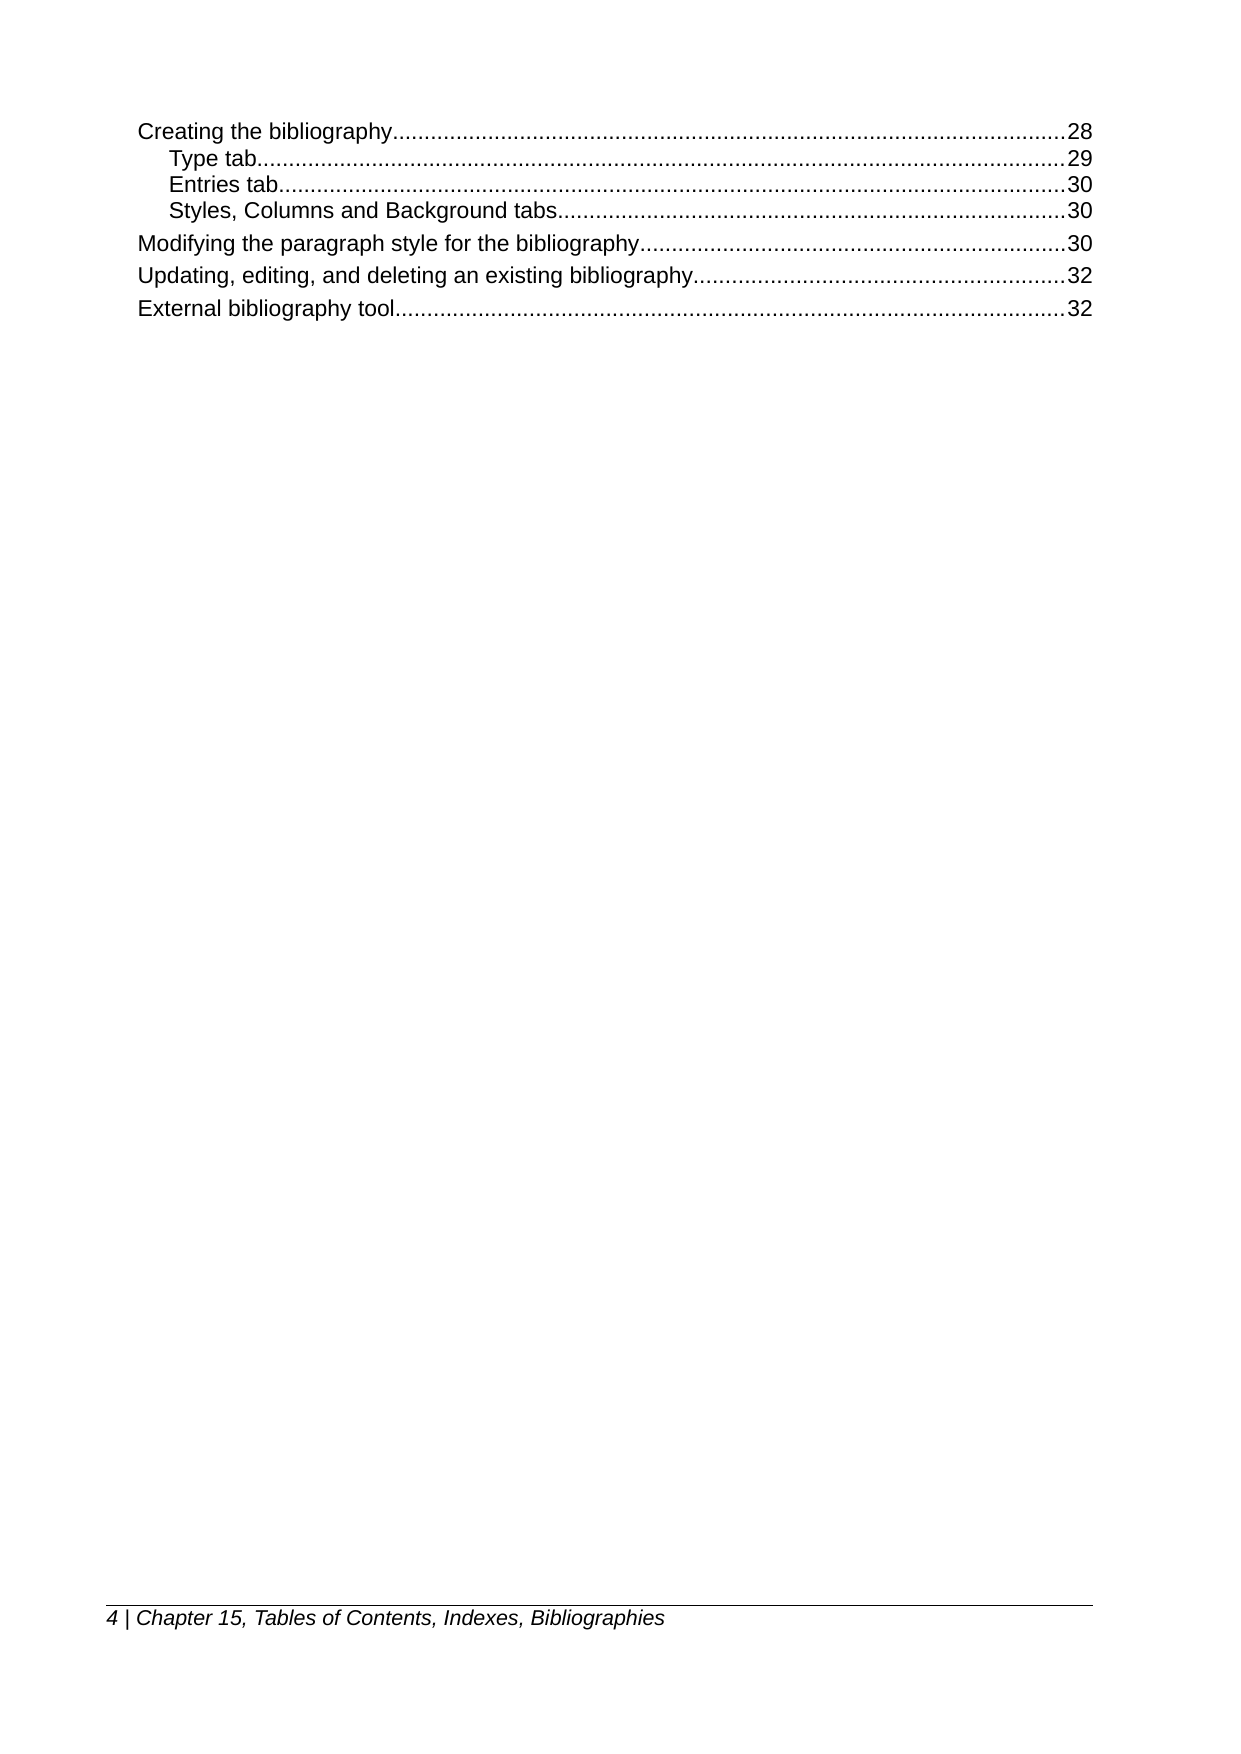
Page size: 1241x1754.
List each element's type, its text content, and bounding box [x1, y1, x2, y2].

text Type tab 29 [169, 144, 1093, 171]
text External bibliography tool 32 [137, 295, 1093, 321]
text Creating the bibliography 28 [137, 118, 1093, 144]
text Modifying the paragraph style for the bibliography 30 [137, 230, 1093, 256]
text Styles, Columns and Background tabs 30 [169, 197, 1093, 223]
text Entries tab 30 [169, 171, 1093, 197]
text Updating, editing, and deleting an existing bibliography 32 [137, 262, 1093, 289]
